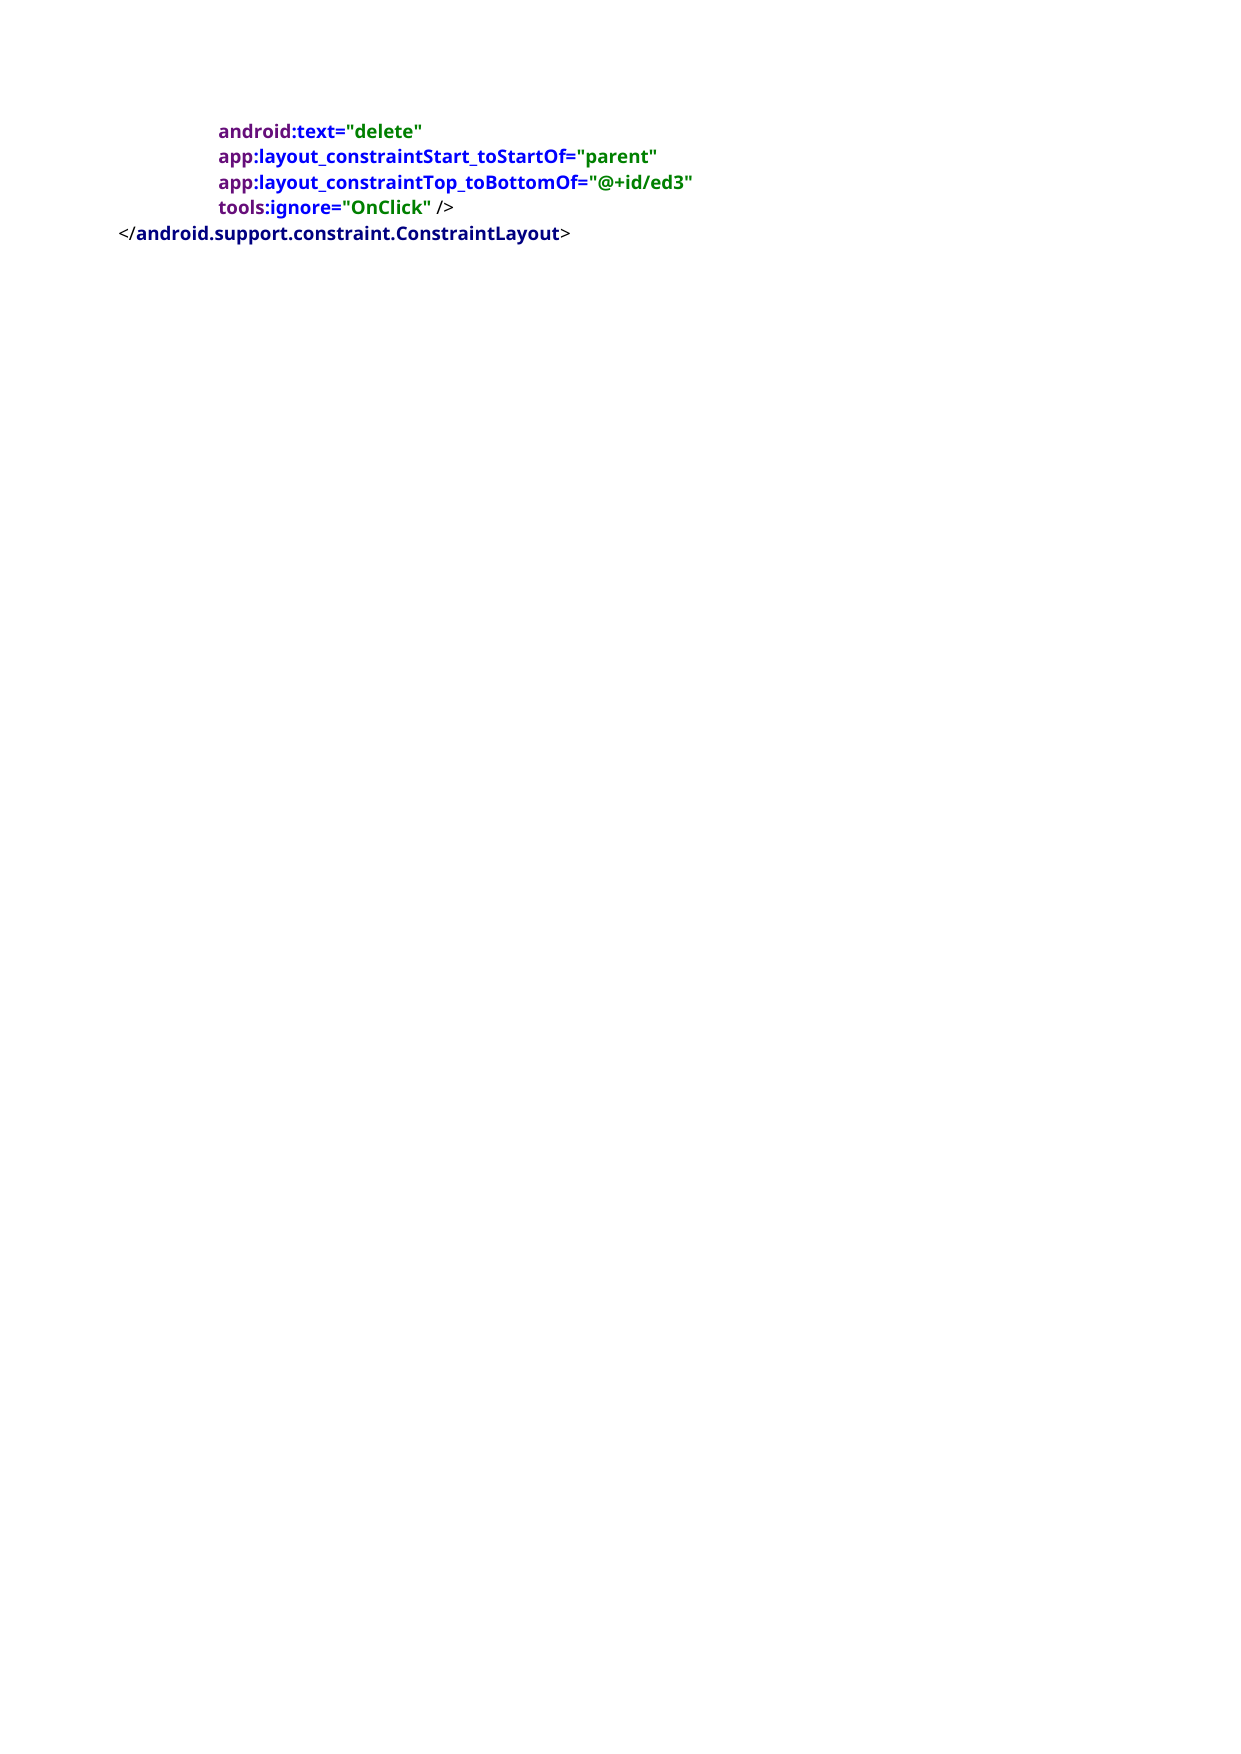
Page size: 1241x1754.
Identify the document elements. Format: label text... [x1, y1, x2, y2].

text </android.support.constraint.ConstraintLayout> [118, 220, 1122, 246]
text tools:ignore="OnClick" /> [118, 195, 1122, 220]
text app:layout_constraintTop_toBottomOf="@+id/ed3" [118, 169, 1122, 195]
text android:text="delete" [118, 118, 1122, 144]
text app:layout_constraintStart_toStartOf="parent" [118, 144, 1122, 169]
